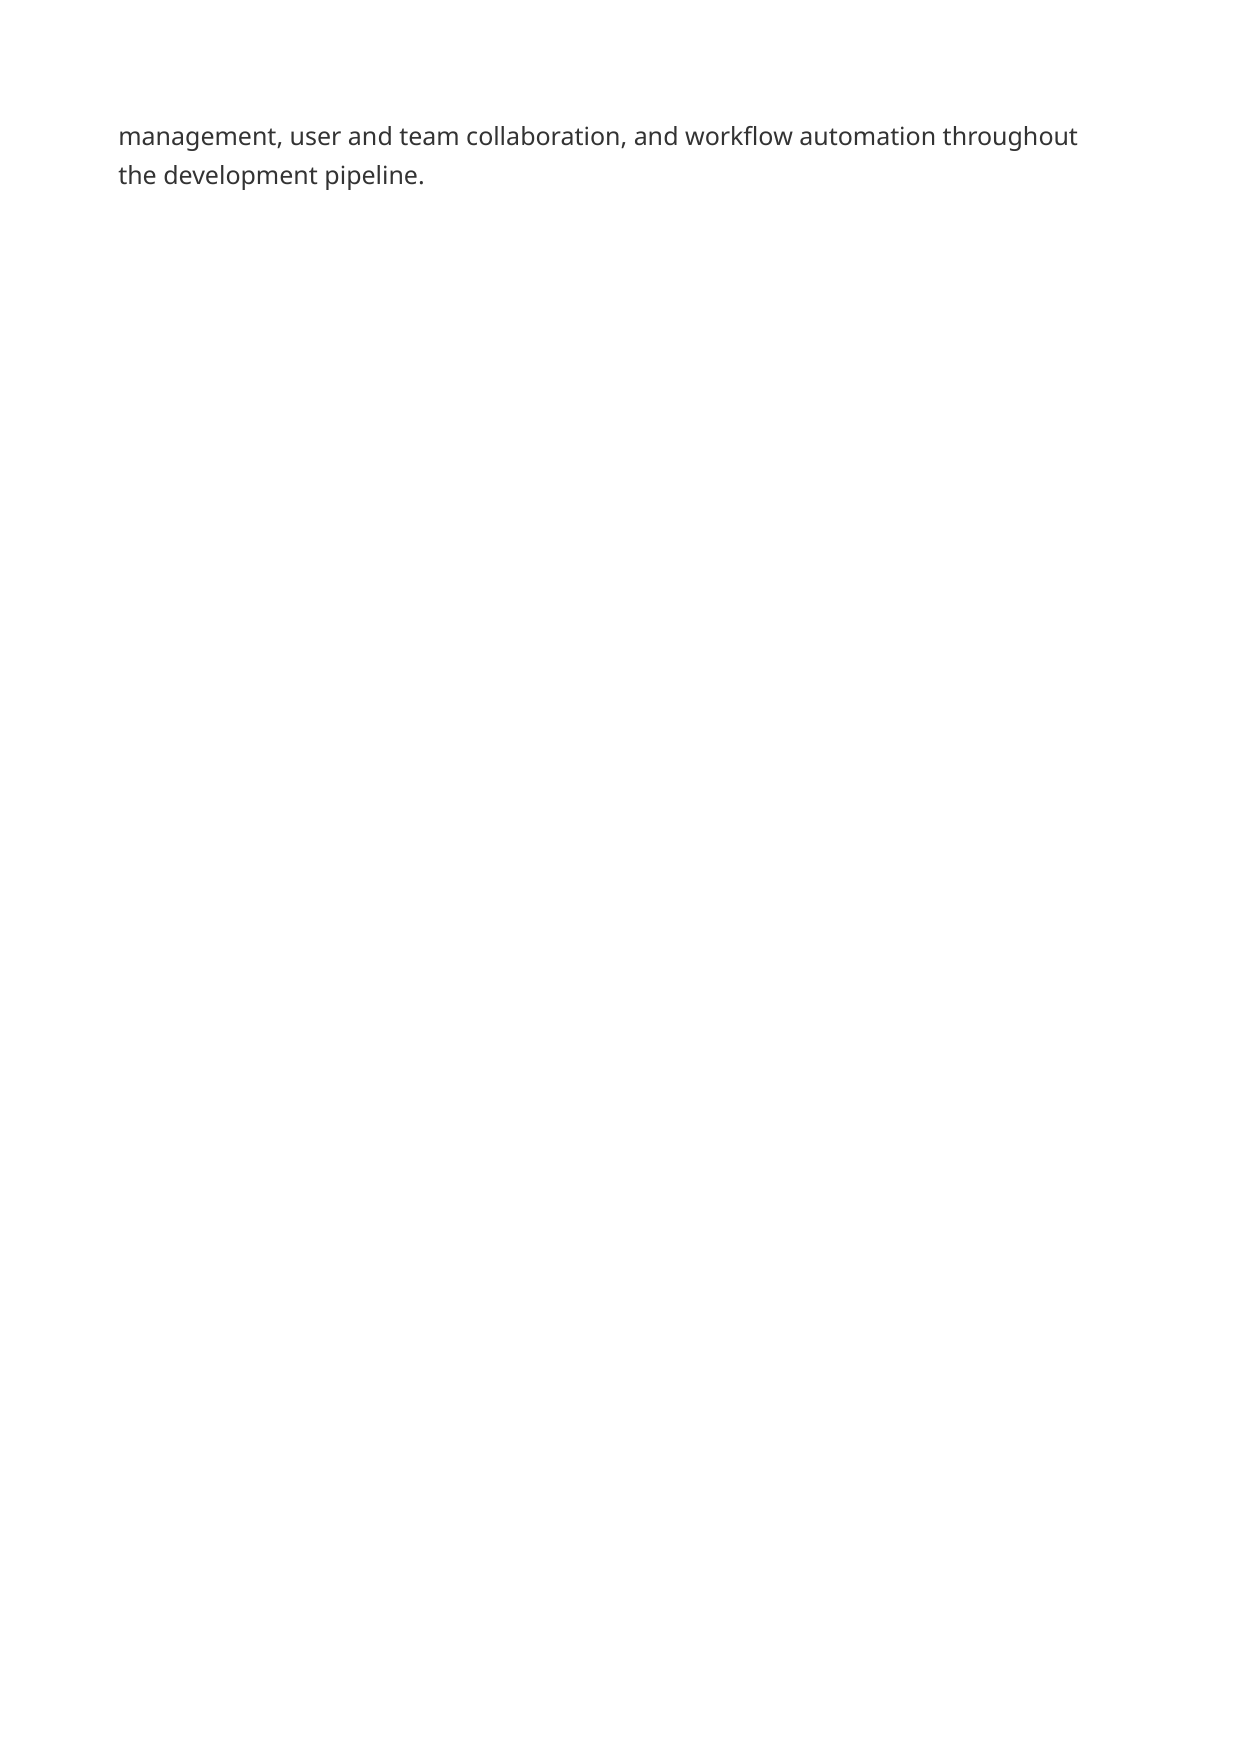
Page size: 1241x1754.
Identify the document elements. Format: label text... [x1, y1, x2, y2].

text management, user and team collaboration, and workflow automation throughout the development pipeline. [118, 118, 1122, 191]
